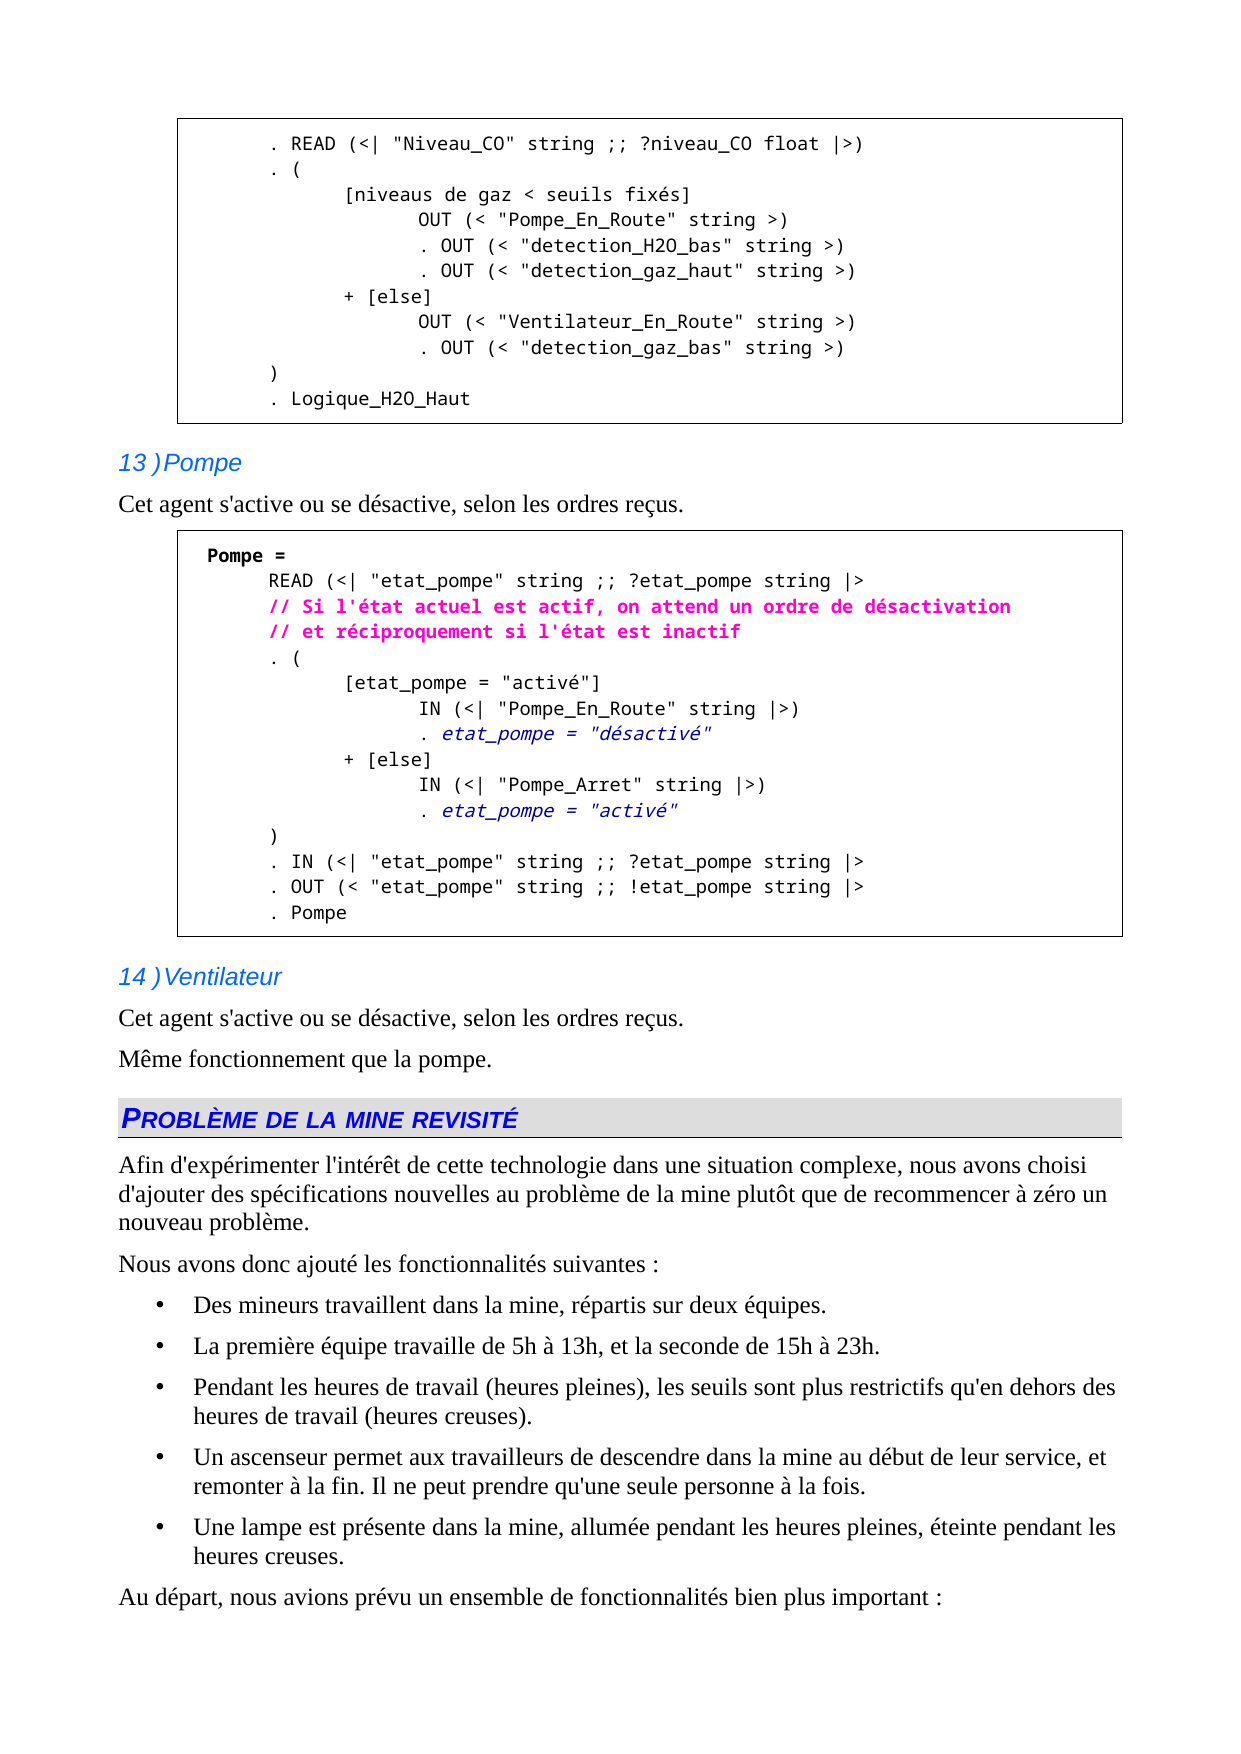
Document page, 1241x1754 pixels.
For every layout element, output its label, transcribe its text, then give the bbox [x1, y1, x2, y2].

text IN (<| "Pompe_En_Route" string |>) [178, 683, 1122, 709]
text ) [178, 811, 1122, 836]
text OUT (< "Pompe_En_Route" string >) [178, 195, 1122, 220]
text . Pompe [178, 887, 1122, 936]
text + [else] [178, 271, 1122, 297]
text IN (<| "Pompe_Arret" string |>) [178, 760, 1122, 785]
text . OUT (< "etat_pompe" string ;; !etat_pompe string |> [178, 862, 1122, 887]
text Au départ, nous avions prévu un ensemble de fonctionnalités bien plus important : [118, 1582, 1122, 1611]
text Cet agent s'active ou se désactive, selon les ordres reçus. [118, 489, 1122, 518]
text . OUT (< "detection_gaz_bas" string >) [178, 322, 1122, 348]
list Un ascenseur permet aux travailleurs de descendre dans la mine au début de leur service, et remonter à la fin. Il ne peut prendre qu'une seule personne à la fois. [156, 1442, 1122, 1500]
text ) [178, 348, 1122, 373]
subtitle Problème de la mine revisité [118, 1098, 1122, 1137]
text . OUT (< "detection_gaz_haut" string >) [178, 246, 1122, 271]
text . ( [178, 632, 1122, 658]
text + [else] [178, 734, 1122, 760]
subtitle Ventilateur [118, 962, 1122, 990]
list La première équipe travaille de 5h à 13h, et la seconde de 15h à 23h. [156, 1331, 1122, 1360]
text OUT (< "Ventilateur_En_Route" string >) [178, 297, 1122, 322]
subtitle Pompe [118, 448, 1122, 476]
text Pompe = [178, 531, 1122, 556]
text // et réciproquement si l'état est inactif [178, 607, 1122, 632]
text Cet agent s'active ou se désactive, selon les ordres reçus. [118, 1003, 1122, 1032]
text . ( [178, 144, 1122, 169]
text . etat_pompe = "activé" [178, 785, 1122, 811]
text [niveaus de gaz < seuils fixés] [178, 169, 1122, 195]
text Même fonctionnement que la pompe. [118, 1044, 1122, 1073]
text Afin d'expérimenter l'intérêt de cette technologie dans une situation complexe, nous avons choisi d'ajouter des spécifications nouvelles au problème de la mine plutôt que de recommencer à zéro un nouveau problème. [118, 1150, 1122, 1236]
text READ (<| "etat_pompe" string ;; ?etat_pompe string |> [178, 556, 1122, 581]
text . READ (<| "Niveau_CO" string ;; ?niveau_CO float |>) [178, 119, 1122, 144]
text . OUT (< "detection_H2O_bas" string >) [178, 220, 1122, 246]
text [etat_pompe = "activé"] [178, 658, 1122, 683]
text // Si l'état actuel est actif, on attend un ordre de désactivation [178, 581, 1122, 607]
list Pendant les heures de travail (heures pleines), les seuils sont plus restrictifs qu'en dehors des heures de travail (heures creuses). [156, 1372, 1122, 1430]
text . Logique_H2O_Haut [178, 373, 1122, 423]
list Des mineurs travaillent dans la mine, répartis sur deux équipes. [156, 1290, 1122, 1319]
text . etat_pompe = "désactivé" [178, 709, 1122, 734]
list Une lampe est présente dans la mine, allumée pendant les heures pleines, éteinte pendant les heures creuses. [156, 1512, 1122, 1570]
text Nous avons donc ajouté les fonctionnalités suivantes : [118, 1249, 1122, 1277]
text . IN (<| "etat_pompe" string ;; ?etat_pompe string |> [178, 836, 1122, 862]
